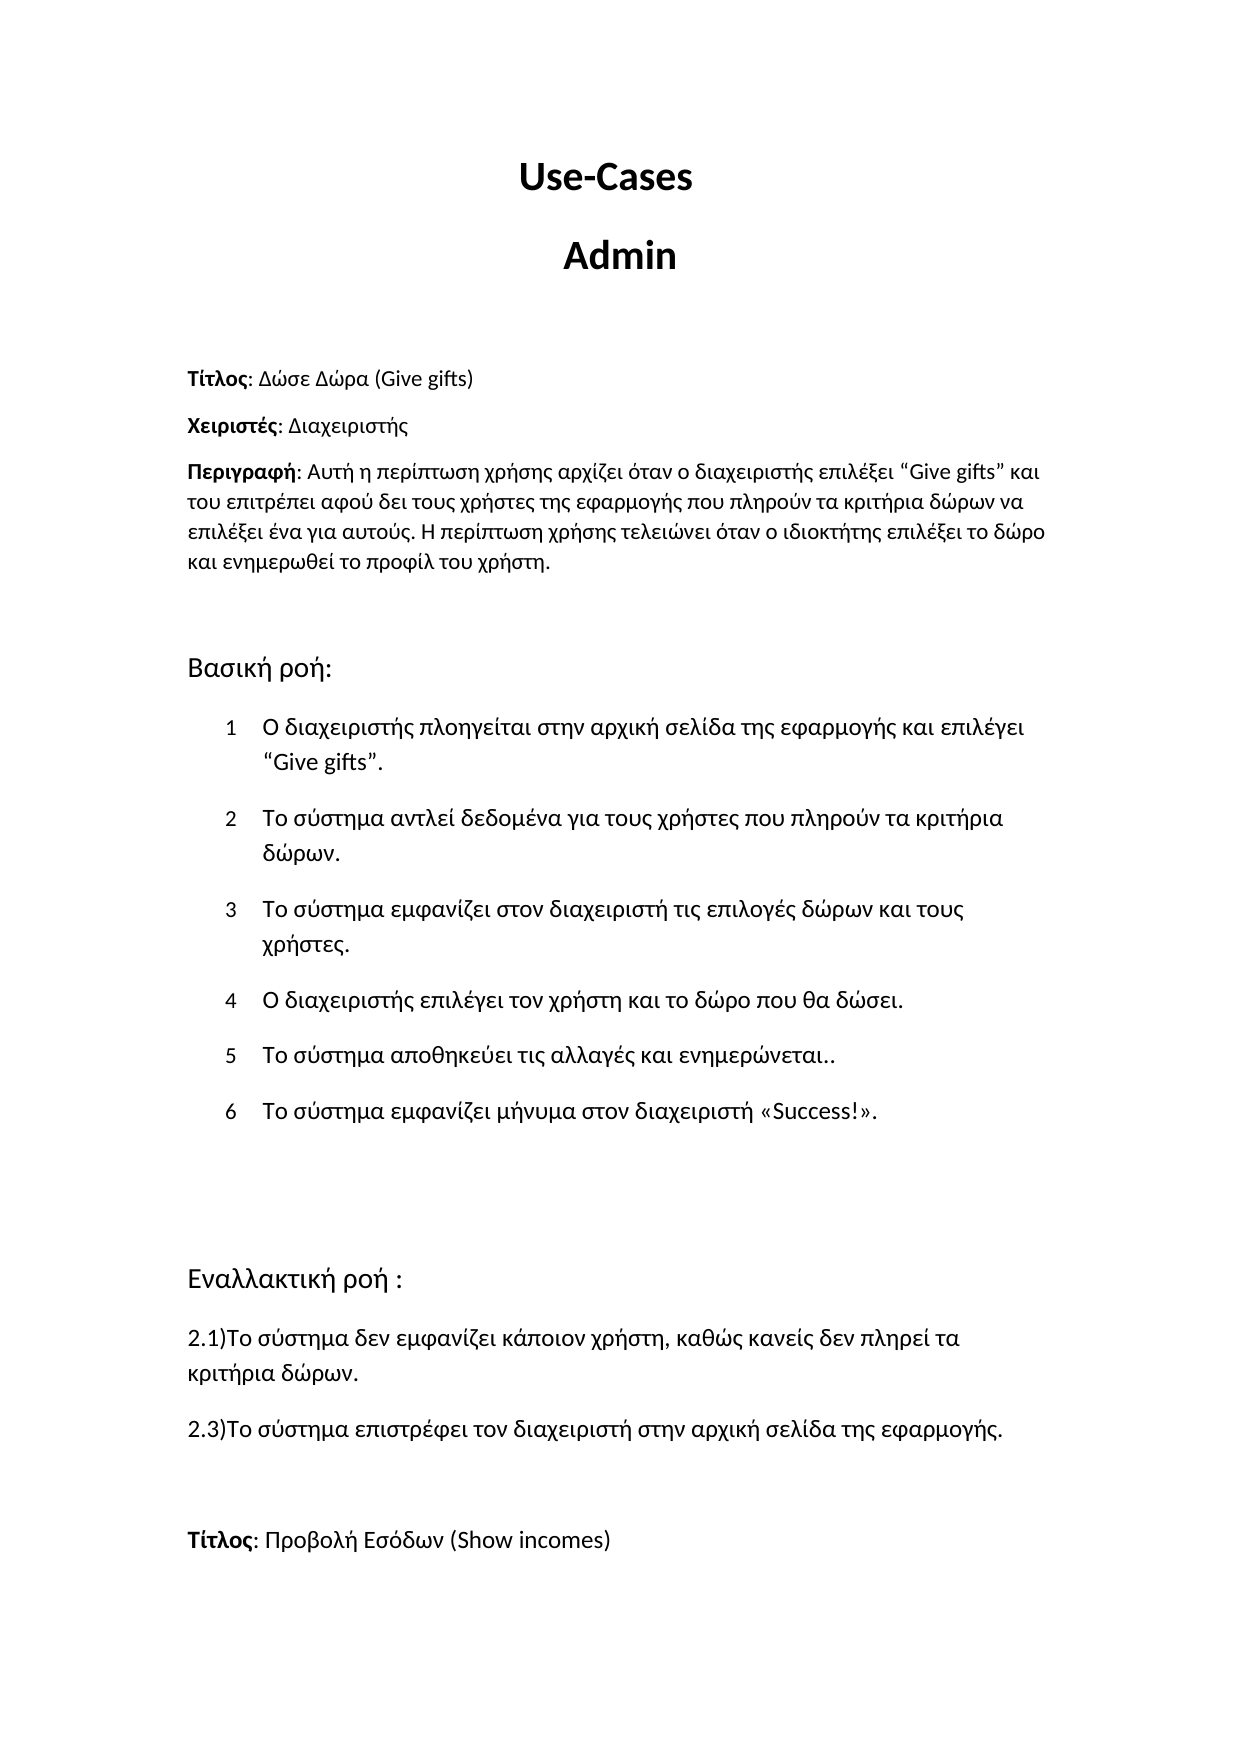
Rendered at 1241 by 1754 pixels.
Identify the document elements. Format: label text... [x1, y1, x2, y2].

text Βασική ροή: [187, 649, 1053, 685]
text 2.3)Το σύστημα επιστρέφει τον διαχειριστή στην αρχική σελίδα της εφαρμογής. [187, 1413, 1053, 1443]
list Ο διαχειριστής επιλέγει τον χρήστη και το δώρο που θα δώσει. [225, 984, 1053, 1014]
list Το σύστημα εμφανίζει στον διαχειριστή τις επιλογές δώρων και τους χρήστες. [225, 893, 1053, 958]
text Τίτλος: Προβολή Εσόδων (Show incomes) [187, 1524, 1053, 1555]
text Use-Cases [187, 150, 1053, 201]
text Admin [187, 229, 1053, 280]
list Το σύστημα αντλεί δεδομένα για τους χρήστες που πληρούν τα κριτήρια δώρων. [225, 802, 1053, 868]
text 2.1)Το σύστημα δεν εμφανίζει κάποιον χρήστη, καθώς κανείς δεν πληρεί τα κριτήρια δώρων. [187, 1322, 1053, 1387]
list Το σύστημα εμφανίζει μήνυμα στον διαχειριστή «Success!». [225, 1096, 1053, 1126]
text Εναλλακτική ροή : [187, 1260, 1053, 1296]
text Χειριστές: Διαχειριστής [187, 411, 1053, 439]
text Τίτλος: Δώσε Δώρα (Give gifts) [187, 364, 1053, 392]
list Το σύστημα αποθηκεύει τις αλλαγές και ενημερώνεται.. [225, 1040, 1053, 1070]
text Περιγραφή: Αυτή η περίπτωση χρήσης αρχίζει όταν ο διαχειριστής επιλέξει “Give gifts” και του επιτρέπει αφού δει τους χρήστες της εφαρμογής που πληρούν τα κριτήρια δώρων να επιλέξει ένα για αυτούς. Η περίπτωση χρήσης τελειώνει όταν ο ιδιοκτήτης επιλέξει το δώρο και ενημερωθεί το προφίλ του χρήστη. [187, 457, 1053, 575]
list Ο διαχειριστής πλοηγείται στην αρχική σελίδα της εφαρμογής και επιλέγει “Give gifts”. [225, 711, 1053, 777]
